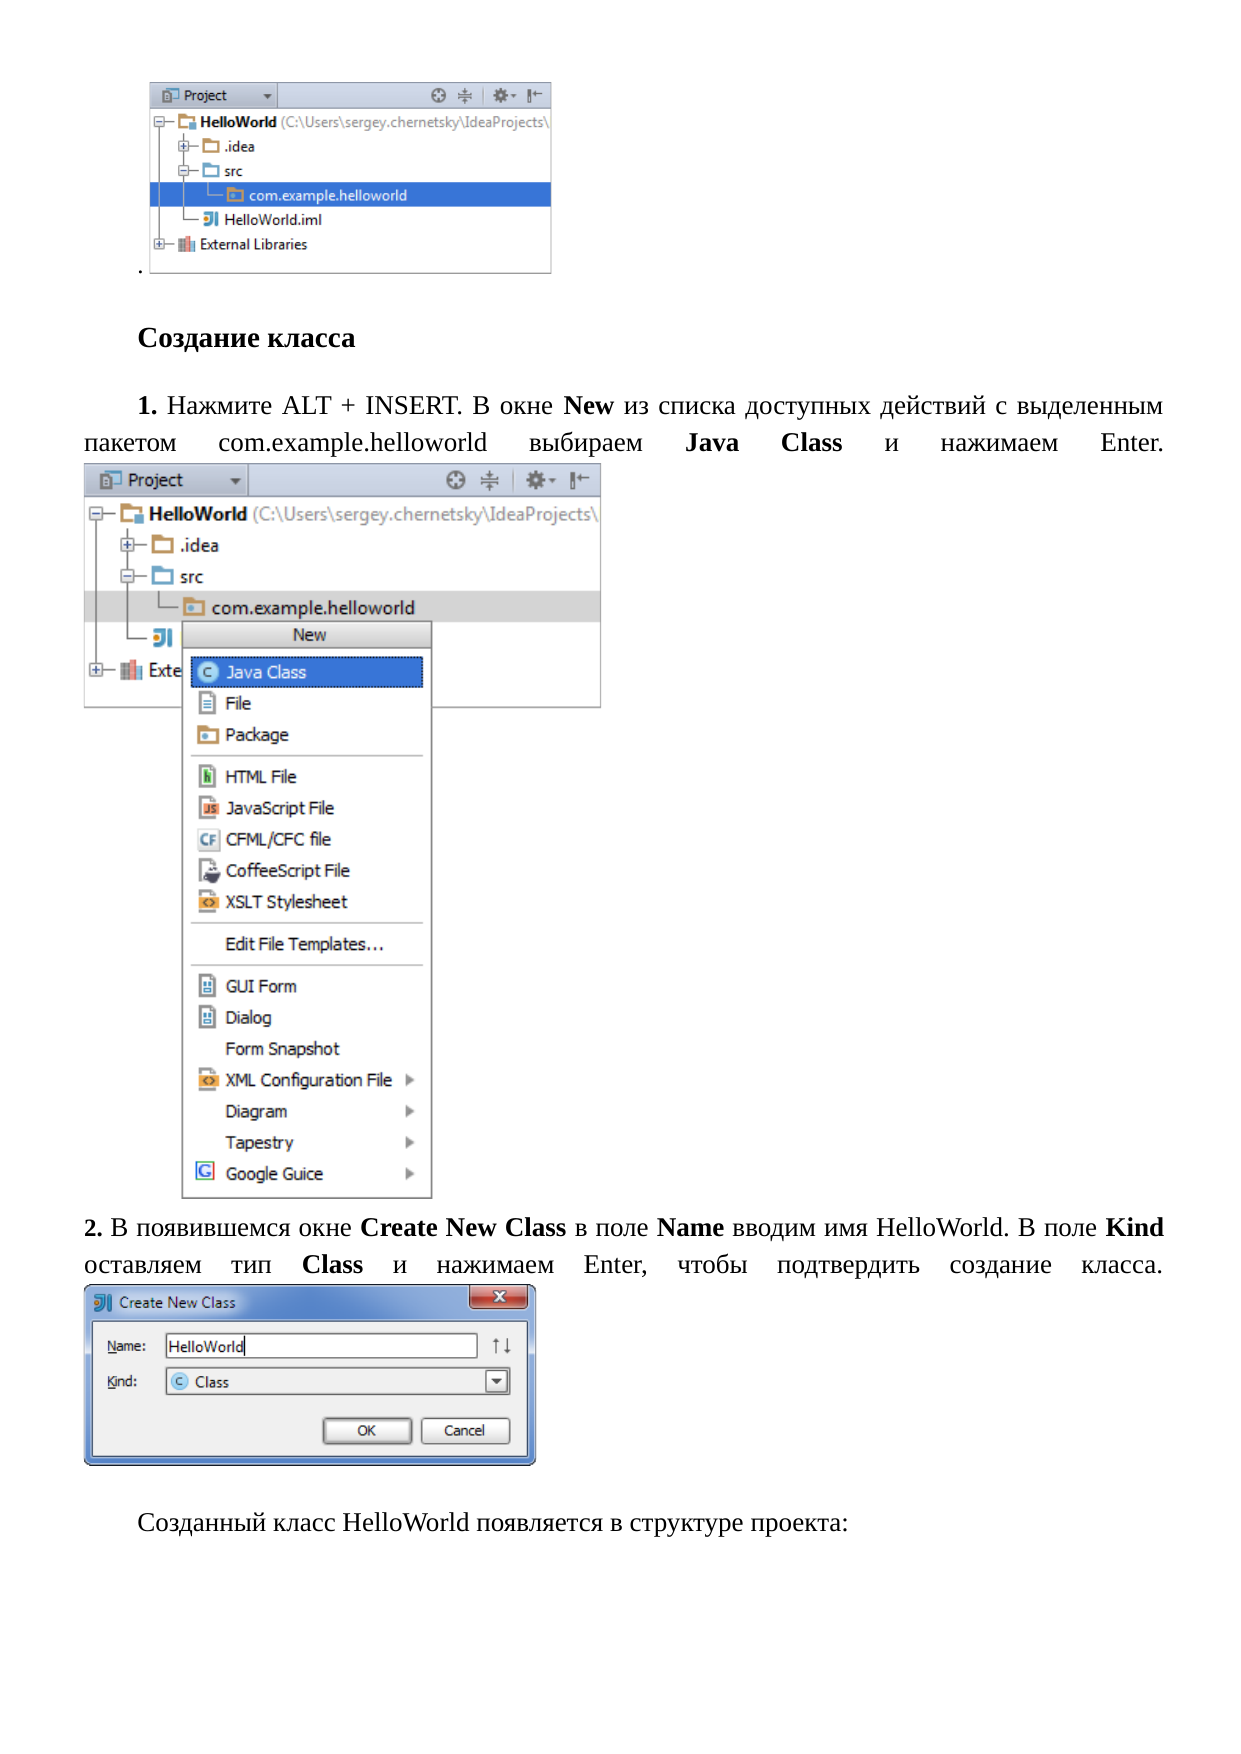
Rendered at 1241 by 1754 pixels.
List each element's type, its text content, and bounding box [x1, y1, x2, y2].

text Созданный класс HelloWorld появляется в структуре проекта: [84, 1506, 1164, 1538]
picture [149, 82, 552, 274]
text 1. Нажмите ALT + INSERT. В окне New из списка доступных действий с выделенным пакетом com.example.helloworld выбираем Java Class и нажимаем Enter. 2. В появившемся окне Create New Class в поле Name вводим имя HelloWorld. В поле Kind оставляем тип Class и нажимаем Enter, чтобы подтвердить создание класса. [84, 389, 1164, 1465]
subtitle Создание класса [84, 320, 1164, 353]
picture [83, 463, 602, 1199]
picture [83, 1284, 537, 1466]
text . [84, 83, 1164, 279]
